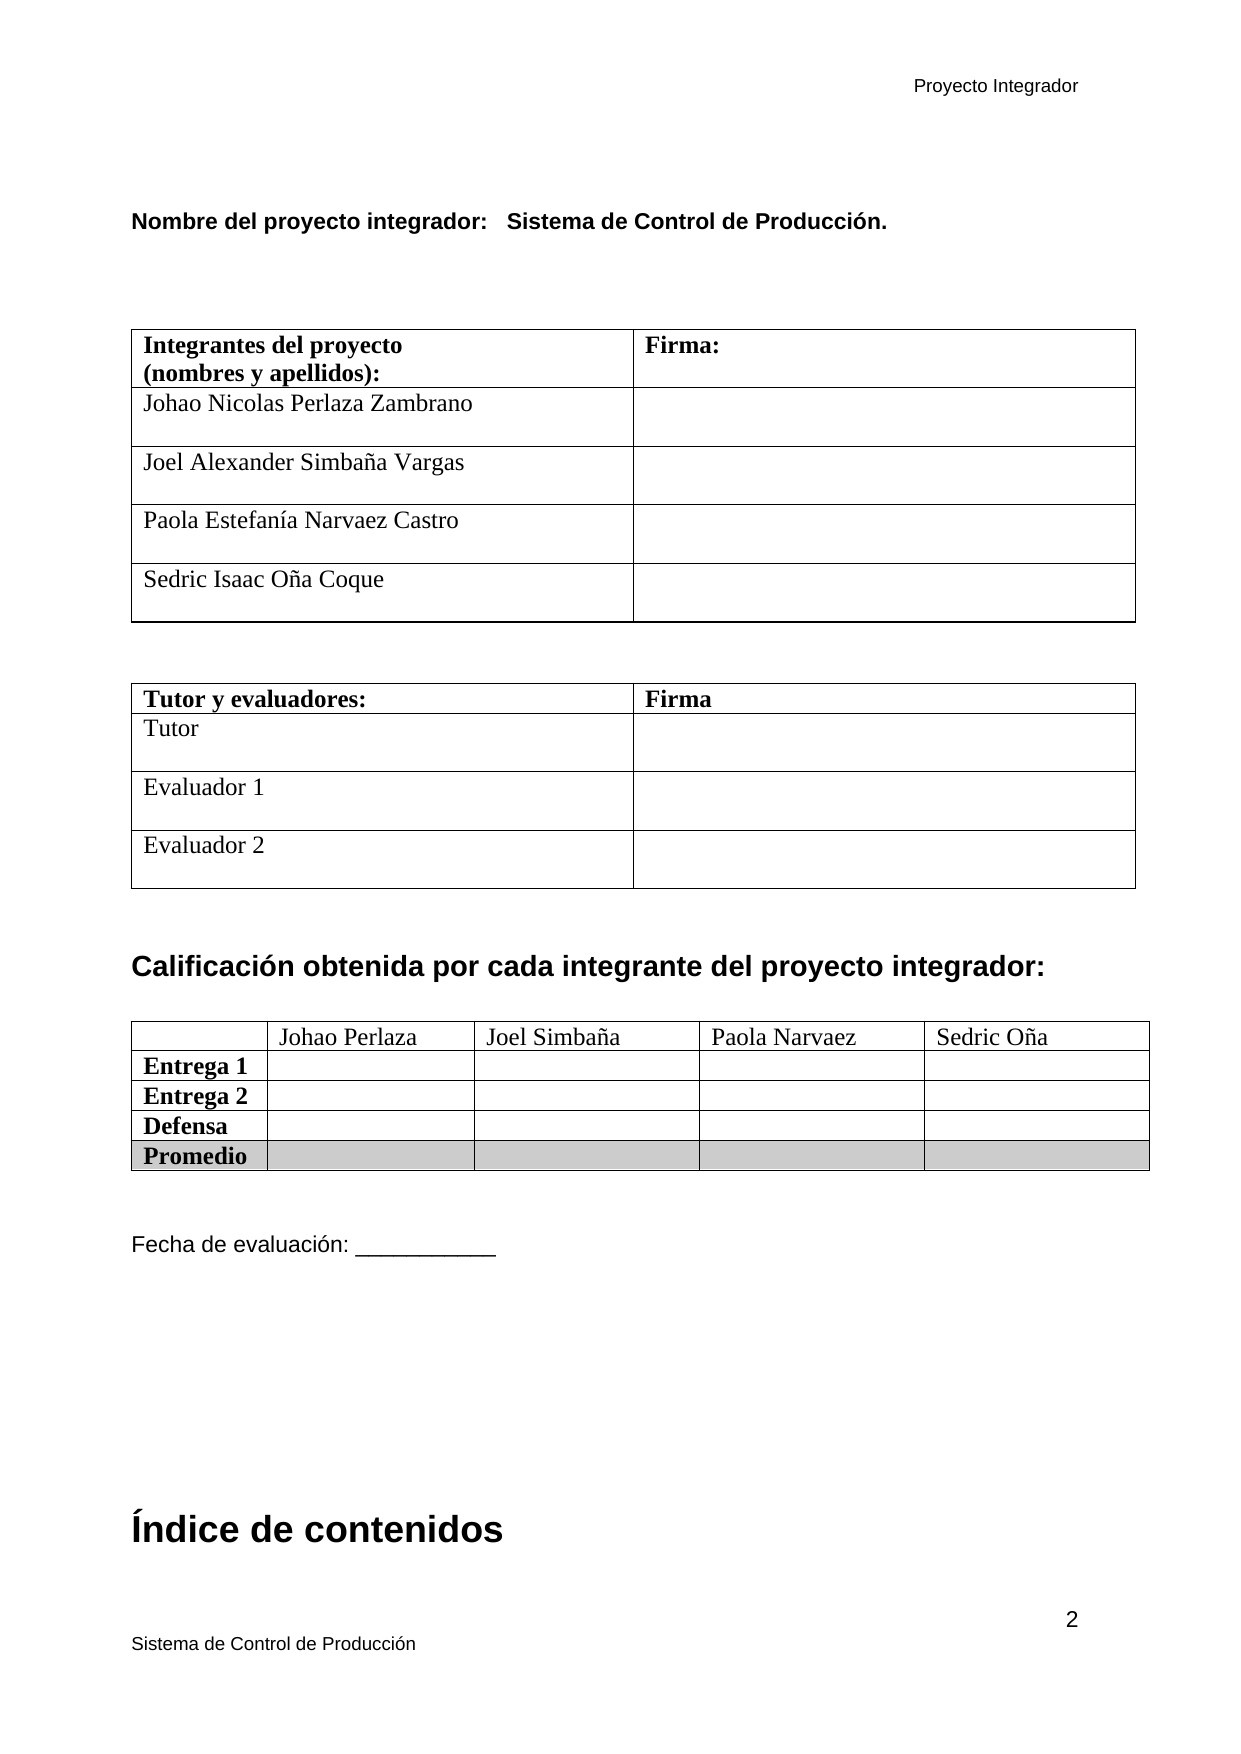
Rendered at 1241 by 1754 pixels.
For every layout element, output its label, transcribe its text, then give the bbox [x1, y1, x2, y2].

table_cell [268, 1141, 474, 1169]
table_header Joel Simbaña [475, 1022, 699, 1050]
table_cell [634, 831, 1135, 888]
table_cell [634, 564, 1135, 621]
table_cell [475, 1081, 699, 1110]
table_cell [268, 1081, 474, 1110]
table_cell Joel Alexander Simbaña Vargas [132, 447, 633, 504]
table_header [132, 1022, 267, 1050]
table_cell [634, 772, 1135, 829]
table_cell [268, 1051, 474, 1080]
table_cell [475, 1051, 699, 1080]
table_cell Promedio [132, 1141, 267, 1169]
table_header Firma [634, 684, 1135, 712]
table_cell [475, 1111, 699, 1140]
table_cell [700, 1051, 924, 1080]
table_cell Sedric Isaac Oña Coque [132, 564, 633, 621]
table_cell Evaluador 2 [132, 831, 633, 888]
table_cell [475, 1141, 699, 1169]
table_cell Defensa [132, 1111, 267, 1140]
table_cell [268, 1111, 474, 1140]
table_cell Tutor [132, 714, 633, 771]
table_cell Entrega 2 [132, 1081, 267, 1110]
table_header Integrantes del proyecto (nombres y apellidos): [132, 330, 633, 387]
text Fecha de evaluación: ___________ [131, 1231, 1078, 1257]
table_cell [925, 1111, 1149, 1140]
table_cell Entrega 1 [132, 1051, 267, 1080]
table_cell [700, 1141, 924, 1169]
table_cell [925, 1081, 1149, 1110]
table_cell [634, 505, 1135, 563]
text Calificación obtenida por cada integrante del proyecto integrador: [131, 949, 1078, 983]
table_header Johao Perlaza [268, 1022, 474, 1050]
text Índice de contenidos [131, 1507, 1078, 1550]
table_header Sedric Oña [925, 1022, 1149, 1050]
table_cell [700, 1081, 924, 1110]
table_cell [700, 1111, 924, 1140]
table_cell [925, 1051, 1149, 1080]
table_cell Johao Nicolas Perlaza Zambrano [132, 388, 633, 446]
table_cell [634, 388, 1135, 446]
table_cell [634, 447, 1135, 504]
table_header Tutor y evaluadores: [132, 684, 633, 712]
table_cell Evaluador 1 [132, 772, 633, 829]
table_cell [634, 714, 1135, 771]
table_header Paola Narvaez [700, 1022, 924, 1050]
text Nombre del proyecto integrador: Sistema de Control de Producción. [131, 208, 1078, 234]
table_cell Paola Estefanía Narvaez Castro [132, 505, 633, 563]
table_cell [925, 1141, 1149, 1169]
table_header Firma: [634, 330, 1135, 387]
